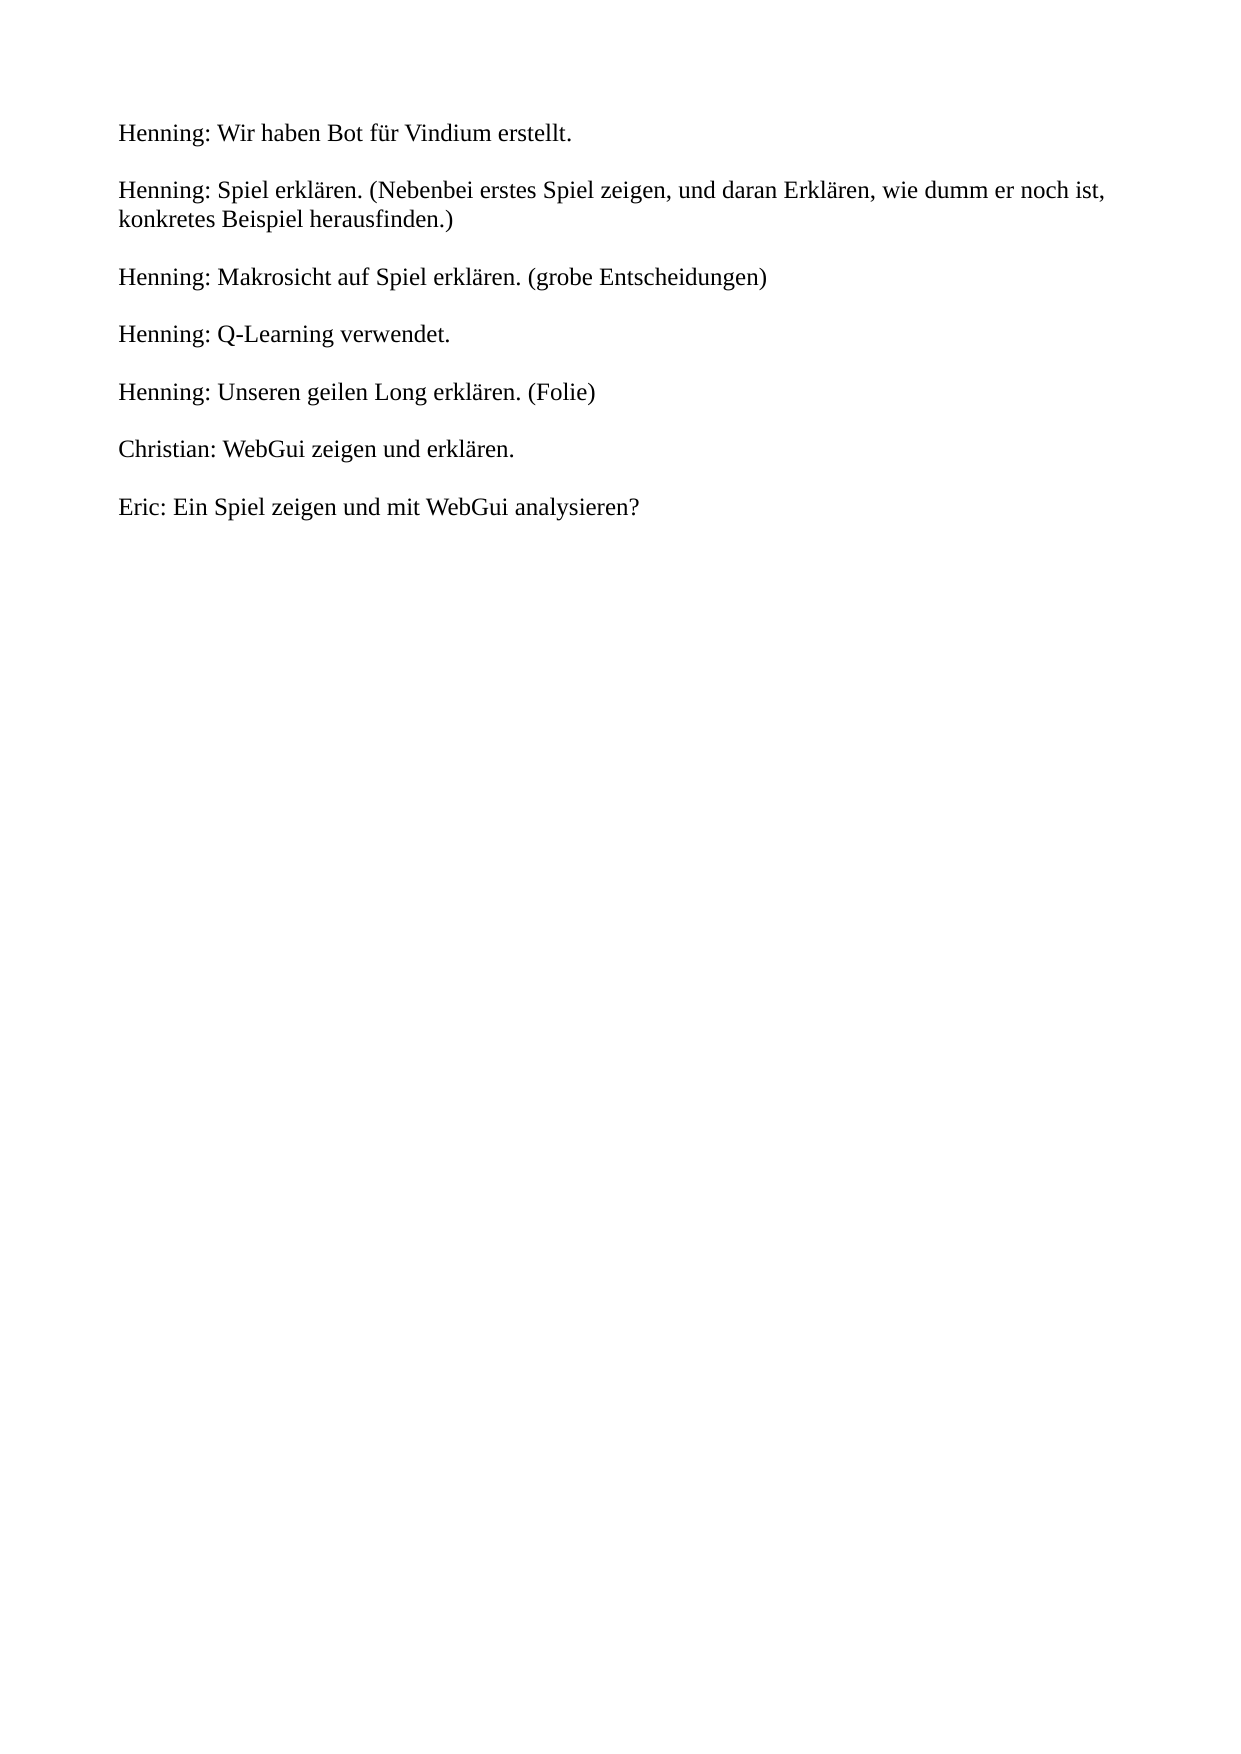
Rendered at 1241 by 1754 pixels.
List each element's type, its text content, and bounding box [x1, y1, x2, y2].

text Christian: WebGui zeigen und erklären. [118, 434, 1122, 463]
text Henning: Q-Learning verwendet. [118, 319, 1122, 348]
text Henning: Unseren geilen Long erklären. (Folie) [118, 377, 1122, 406]
text Henning: Makrosicht auf Spiel erklären. (grobe Entscheidungen) [118, 262, 1122, 291]
text Henning: Spiel erklären. (Nebenbei erstes Spiel zeigen, und daran Erklären, wie dumm er noch ist, konkretes Beispiel herausfinden.) [118, 176, 1122, 233]
text Henning: Wir haben Bot für Vindium erstellt. [118, 118, 1122, 147]
text Eric: Ein Spiel zeigen und mit WebGui analysieren? [118, 492, 1122, 521]
